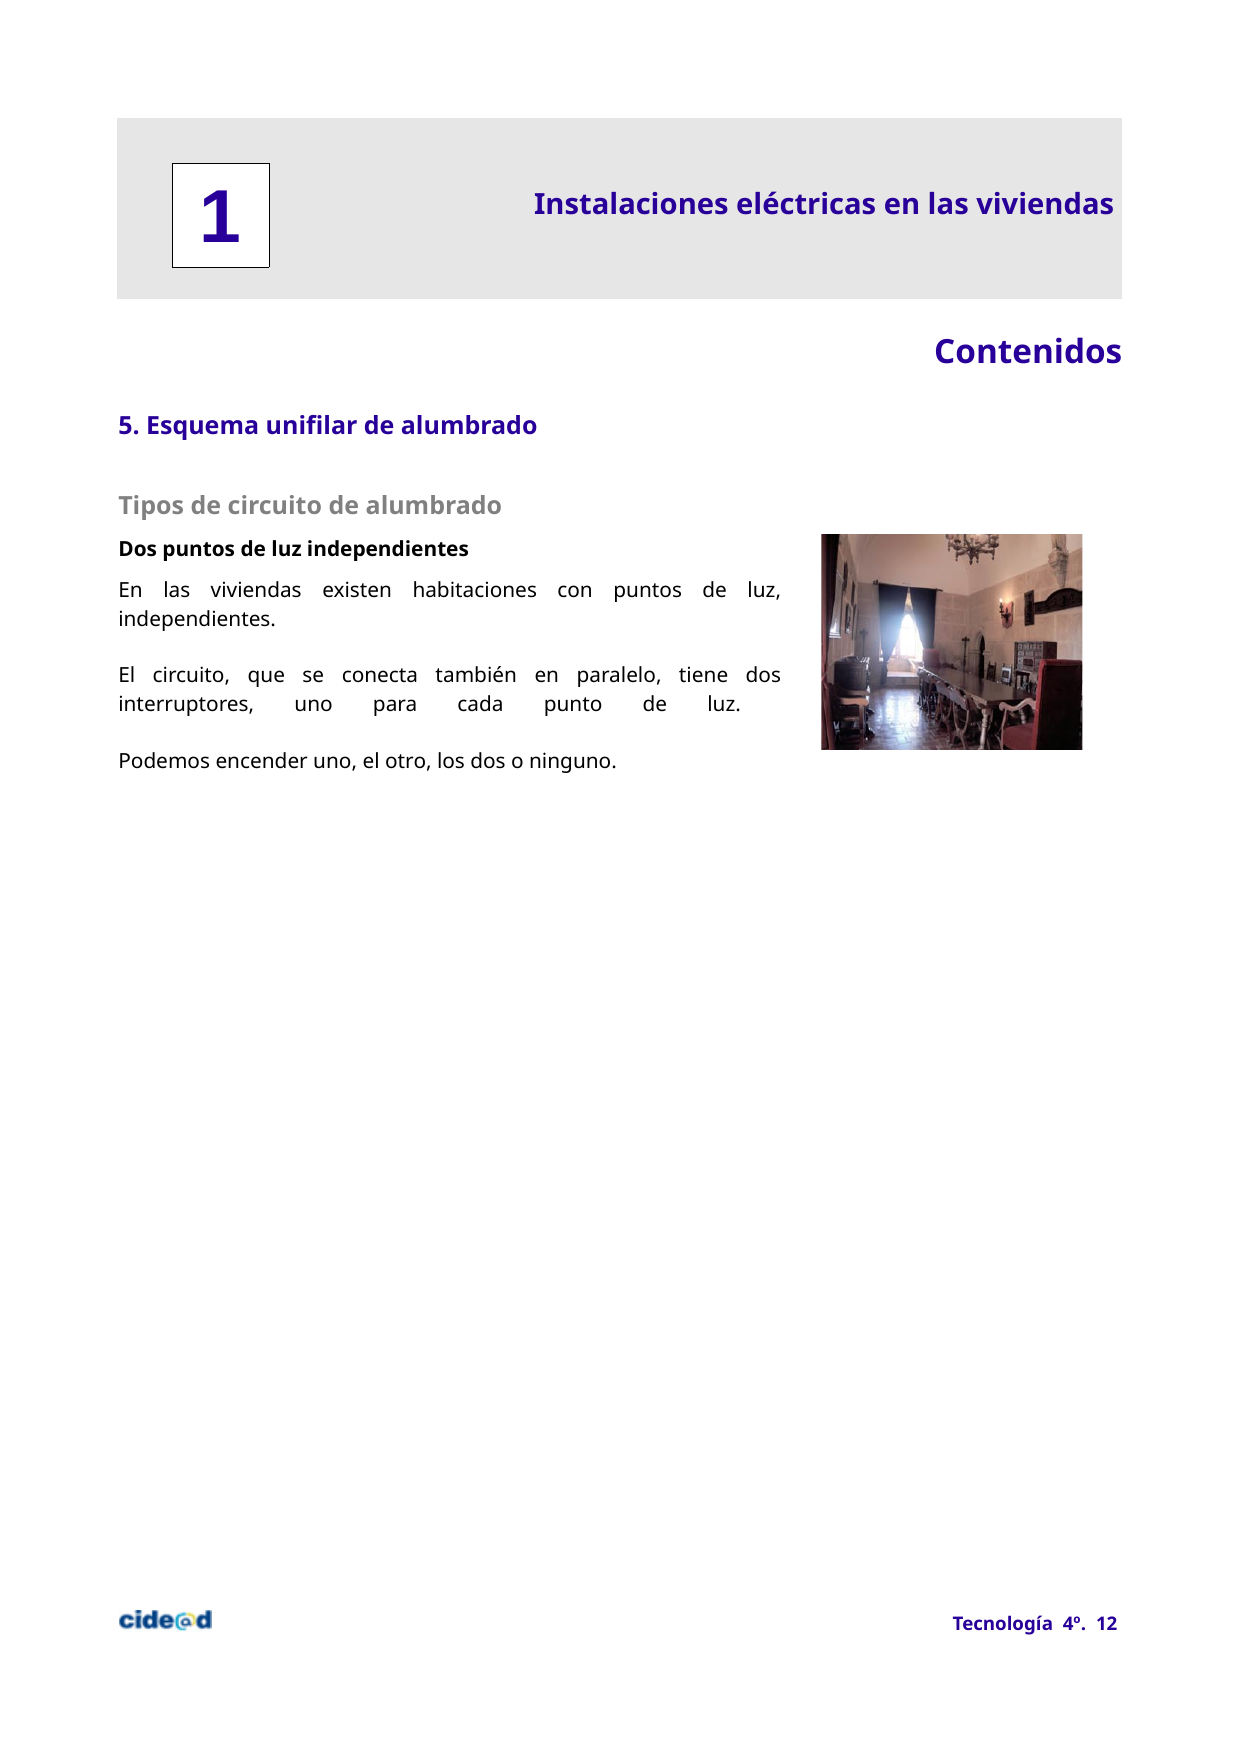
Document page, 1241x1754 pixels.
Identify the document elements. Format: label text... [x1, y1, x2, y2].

table_header [782, 535, 1122, 787]
picture [118, 1610, 212, 1632]
table_header Instalaciones eléctricas en las viviendas [117, 118, 1122, 299]
text Contenidos [118, 328, 1122, 373]
table_header Dos puntos de luz independientes En las viviendas existen habitaciones con puntos de luz, independientes. El circuito, que se conecta también en paralelo, tiene dos interruptores, uno para cada punto de luz. Podemos encender uno, el otro, los dos o ninguno. [118, 535, 782, 787]
text Tipos de circuito de alumbrado [118, 488, 1122, 522]
picture [821, 534, 1083, 750]
text 5. Esquema unifilar de alumbrado [118, 407, 1122, 441]
